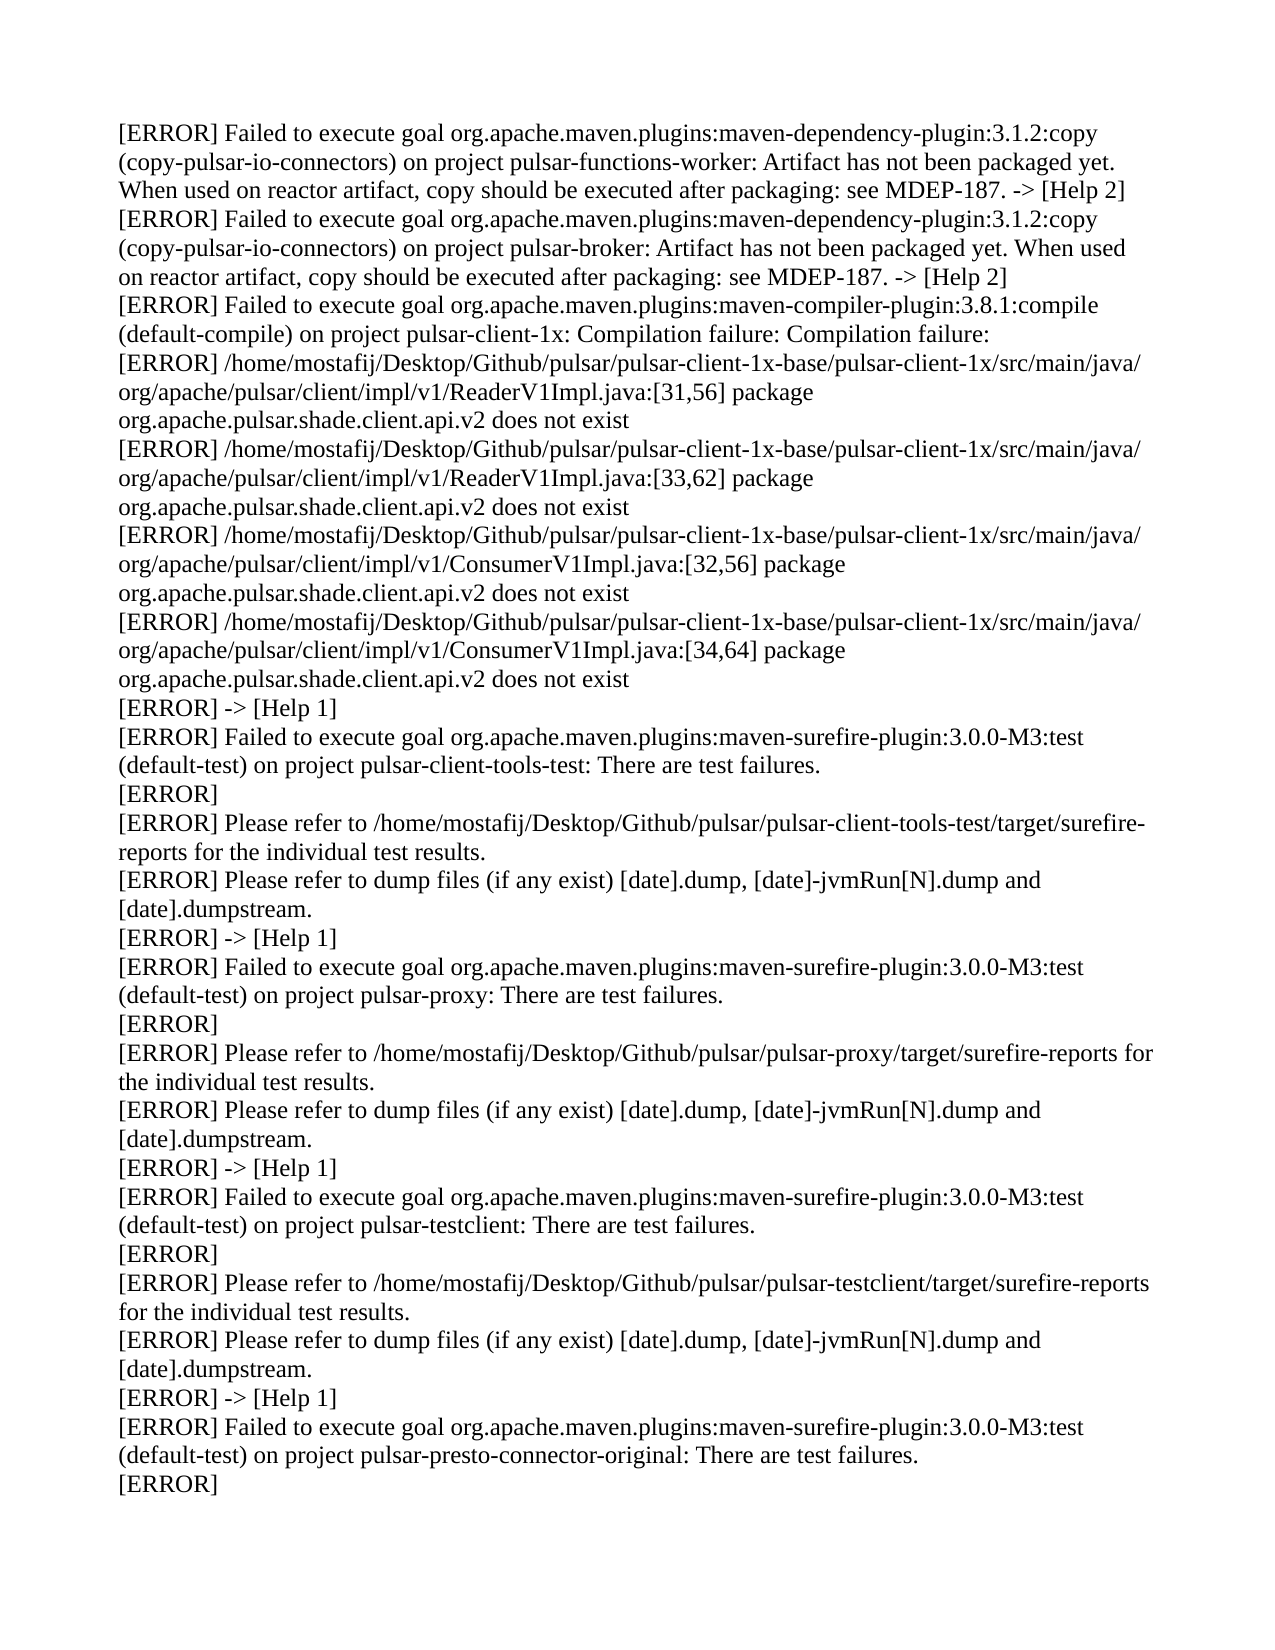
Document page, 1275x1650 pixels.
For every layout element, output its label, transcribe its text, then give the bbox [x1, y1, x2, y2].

text [ERROR] [118, 779, 1157, 808]
text [ERROR] Failed to execute goal org.apache.maven.plugins:maven-surefire-plugin:3.0.0-M3:test (default-test) on project pulsar-testclient: There are test failures. [118, 1182, 1157, 1239]
text [ERROR] [118, 1009, 1157, 1038]
text [ERROR] /home/mostafij/Desktop/Github/pulsar/pulsar-client-1x-base/pulsar-client-1x/src/main/java/org/apache/pulsar/client/impl/v1/ConsumerV1Impl.java:[32,56] package org.apache.pulsar.shade.client.api.v2 does not exist [118, 521, 1157, 607]
text [ERROR] Failed to execute goal org.apache.maven.plugins:maven-surefire-plugin:3.0.0-M3:test (default-test) on project pulsar-presto-connector-original: There are test failures. [118, 1412, 1157, 1469]
text [ERROR] /home/mostafij/Desktop/Github/pulsar/pulsar-client-1x-base/pulsar-client-1x/src/main/java/org/apache/pulsar/client/impl/v1/ReaderV1Impl.java:[33,62] package org.apache.pulsar.shade.client.api.v2 does not exist [118, 434, 1157, 521]
text [ERROR] Please refer to /home/mostafij/Desktop/Github/pulsar/pulsar-proxy/target/surefire-reports for the individual test results. [118, 1038, 1157, 1096]
text [ERROR] [118, 1469, 1157, 1498]
text [ERROR] Please refer to dump files (if any exist) [date].dump, [date]-jvmRun[N].dump and [date].dumpstream. [118, 1326, 1157, 1383]
text [ERROR] /home/mostafij/Desktop/Github/pulsar/pulsar-client-1x-base/pulsar-client-1x/src/main/java/org/apache/pulsar/client/impl/v1/ReaderV1Impl.java:[31,56] package org.apache.pulsar.shade.client.api.v2 does not exist [118, 348, 1157, 434]
text [ERROR] -> [Help 1] [118, 693, 1157, 722]
text [ERROR] Please refer to /home/mostafij/Desktop/Github/pulsar/pulsar-client-tools-test/target/surefire-reports for the individual test results. [118, 808, 1157, 866]
text [ERROR] Please refer to /home/mostafij/Desktop/Github/pulsar/pulsar-testclient/target/surefire-reports for the individual test results. [118, 1268, 1157, 1326]
text [ERROR] -> [Help 1] [118, 1153, 1157, 1182]
text [ERROR] /home/mostafij/Desktop/Github/pulsar/pulsar-client-1x-base/pulsar-client-1x/src/main/java/org/apache/pulsar/client/impl/v1/ConsumerV1Impl.java:[34,64] package org.apache.pulsar.shade.client.api.v2 does not exist [118, 607, 1157, 693]
text [ERROR] -> [Help 1] [118, 923, 1157, 952]
text [ERROR] Failed to execute goal org.apache.maven.plugins:maven-dependency-plugin:3.1.2:copy (copy-pulsar-io-connectors) on project pulsar-broker: Artifact has not been packaged yet. When used on reactor artifact, copy should be executed after packaging: see MDEP-187. -> [Help 2] [118, 204, 1157, 291]
text [ERROR] Failed to execute goal org.apache.maven.plugins:maven-surefire-plugin:3.0.0-M3:test (default-test) on project pulsar-client-tools-test: There are test failures. [118, 722, 1157, 779]
text [ERROR] [118, 1239, 1157, 1268]
text [ERROR] Please refer to dump files (if any exist) [date].dump, [date]-jvmRun[N].dump and [date].dumpstream. [118, 866, 1157, 923]
text [ERROR] Failed to execute goal org.apache.maven.plugins:maven-surefire-plugin:3.0.0-M3:test (default-test) on project pulsar-proxy: There are test failures. [118, 952, 1157, 1009]
text [ERROR] Please refer to dump files (if any exist) [date].dump, [date]-jvmRun[N].dump and [date].dumpstream. [118, 1096, 1157, 1153]
text [ERROR] Failed to execute goal org.apache.maven.plugins:maven-compiler-plugin:3.8.1:compile (default-compile) on project pulsar-client-1x: Compilation failure: Compilation failure: [118, 291, 1157, 348]
text [ERROR] Failed to execute goal org.apache.maven.plugins:maven-dependency-plugin:3.1.2:copy (copy-pulsar-io-connectors) on project pulsar-functions-worker: Artifact has not been packaged yet. When used on reactor artifact, copy should be executed after packaging: see MDEP-187. -> [Help 2] [118, 118, 1157, 204]
text [ERROR] -> [Help 1] [118, 1383, 1157, 1412]
